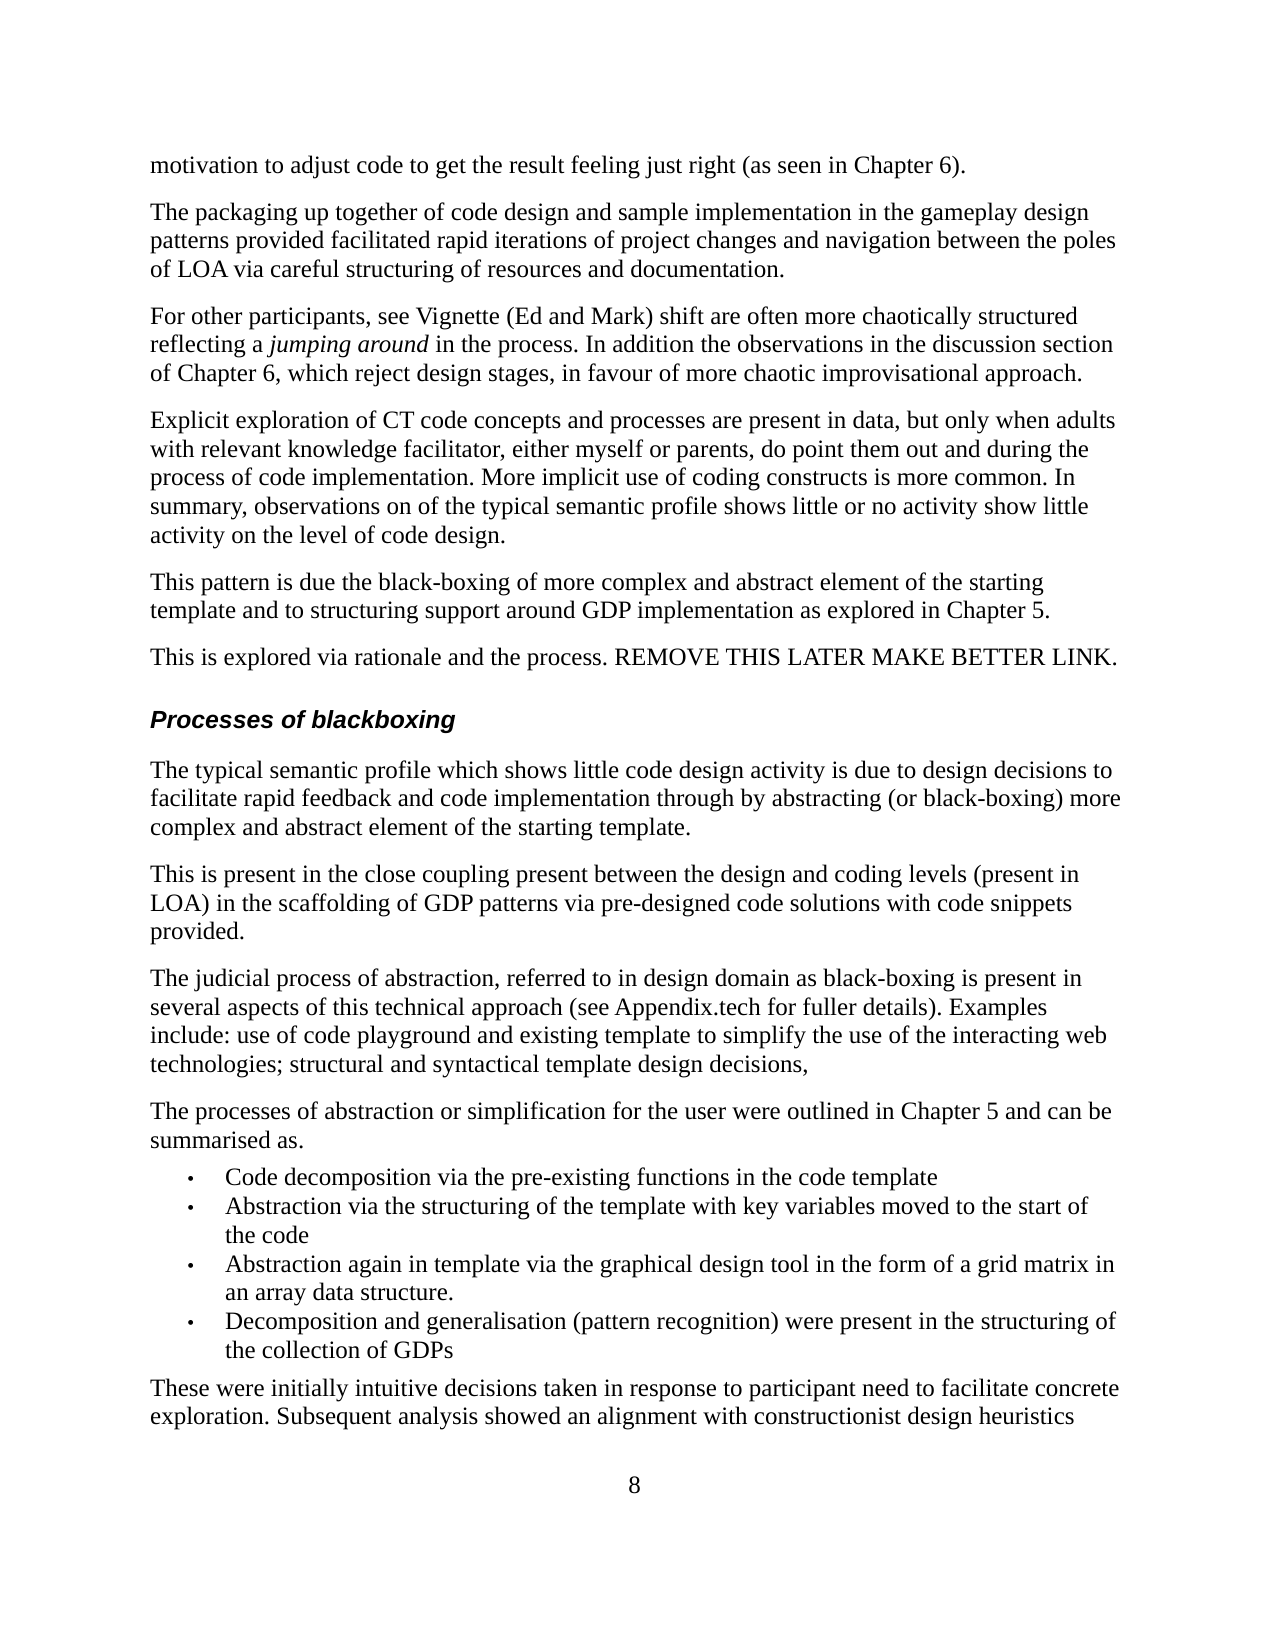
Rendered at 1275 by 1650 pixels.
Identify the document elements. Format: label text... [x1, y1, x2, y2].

text For other participants, see Vignette (Ed and Mark) shift are often more chaotically structured reflecting a jumping around in the process. In addition the observations in the discussion section of Chapter 6, which reject design stages, in favour of more chaotic improvisational approach. [150, 301, 1125, 387]
text This is present in the close coupling present between the design and coding levels (present in LOA) in the scaffolding of GDP patterns via pre-designed code solutions with code snippets provided. [150, 859, 1125, 945]
list Abstraction again in template via the graphical design tool in the form of a grid matrix in an array data structure. [187, 1249, 1125, 1306]
text These were initially intuitive decisions taken in response to participant need to facilitate concrete exploration. Subsequent analysis showed an alignment with constructionist design heuristics [150, 1373, 1125, 1430]
text Explicit exploration of CT code concepts and processes are present in data, but only when adults with relevant knowledge facilitator, either myself or parents, do point them out and during the process of code implementation. More implicit use of coding constructs is more common. In summary, observations on of the typical semantic profile shows little or no activity show little activity on the level of code design. [150, 405, 1125, 549]
text The judicial process of abstraction, referred to in design domain as black-boxing is present in several aspects of this technical approach (see Appendix.tech for fuller details). Examples include: use of code playground and existing template to simplify the use of the interacting web technologies; structural and syntactical template design decisions, [150, 963, 1125, 1078]
list Abstraction via the structuring of the template with key variables moved to the start of the code [187, 1191, 1125, 1249]
text The packaging up together of code design and sample implementation in the gameplay design patterns provided facilitated rapid iterations of project changes and navigation between the poles of LOA via careful structuring of resources and documentation. [150, 197, 1125, 283]
text This is explored via rationale and the process. REMOVE THIS LATER MAKE BETTER LINK. [150, 642, 1125, 671]
text motivation to adjust code to get the result feeling just right (as seen in Chapter 6). [150, 150, 1125, 179]
text This pattern is due the black-boxing of more complex and abstract element of the starting template and to structuring support around GDP implementation as explored in Chapter 5. [150, 567, 1125, 624]
subtitle Processes of blackboxing [150, 705, 1125, 733]
text The typical semantic profile which shows little code design activity is due to design decisions to facilitate rapid feedback and code implementation through by abstracting (or black-boxing) more complex and abstract element of the starting template. [150, 755, 1125, 841]
list Code decomposition via the pre-existing functions in the code template [187, 1162, 1125, 1191]
text The processes of abstraction or simplification for the user were outlined in Chapter 5 and can be summarised as. [150, 1096, 1125, 1153]
list Decomposition and generalisation (pattern recognition) were present in the structuring of the collection of GDPs [187, 1306, 1125, 1364]
